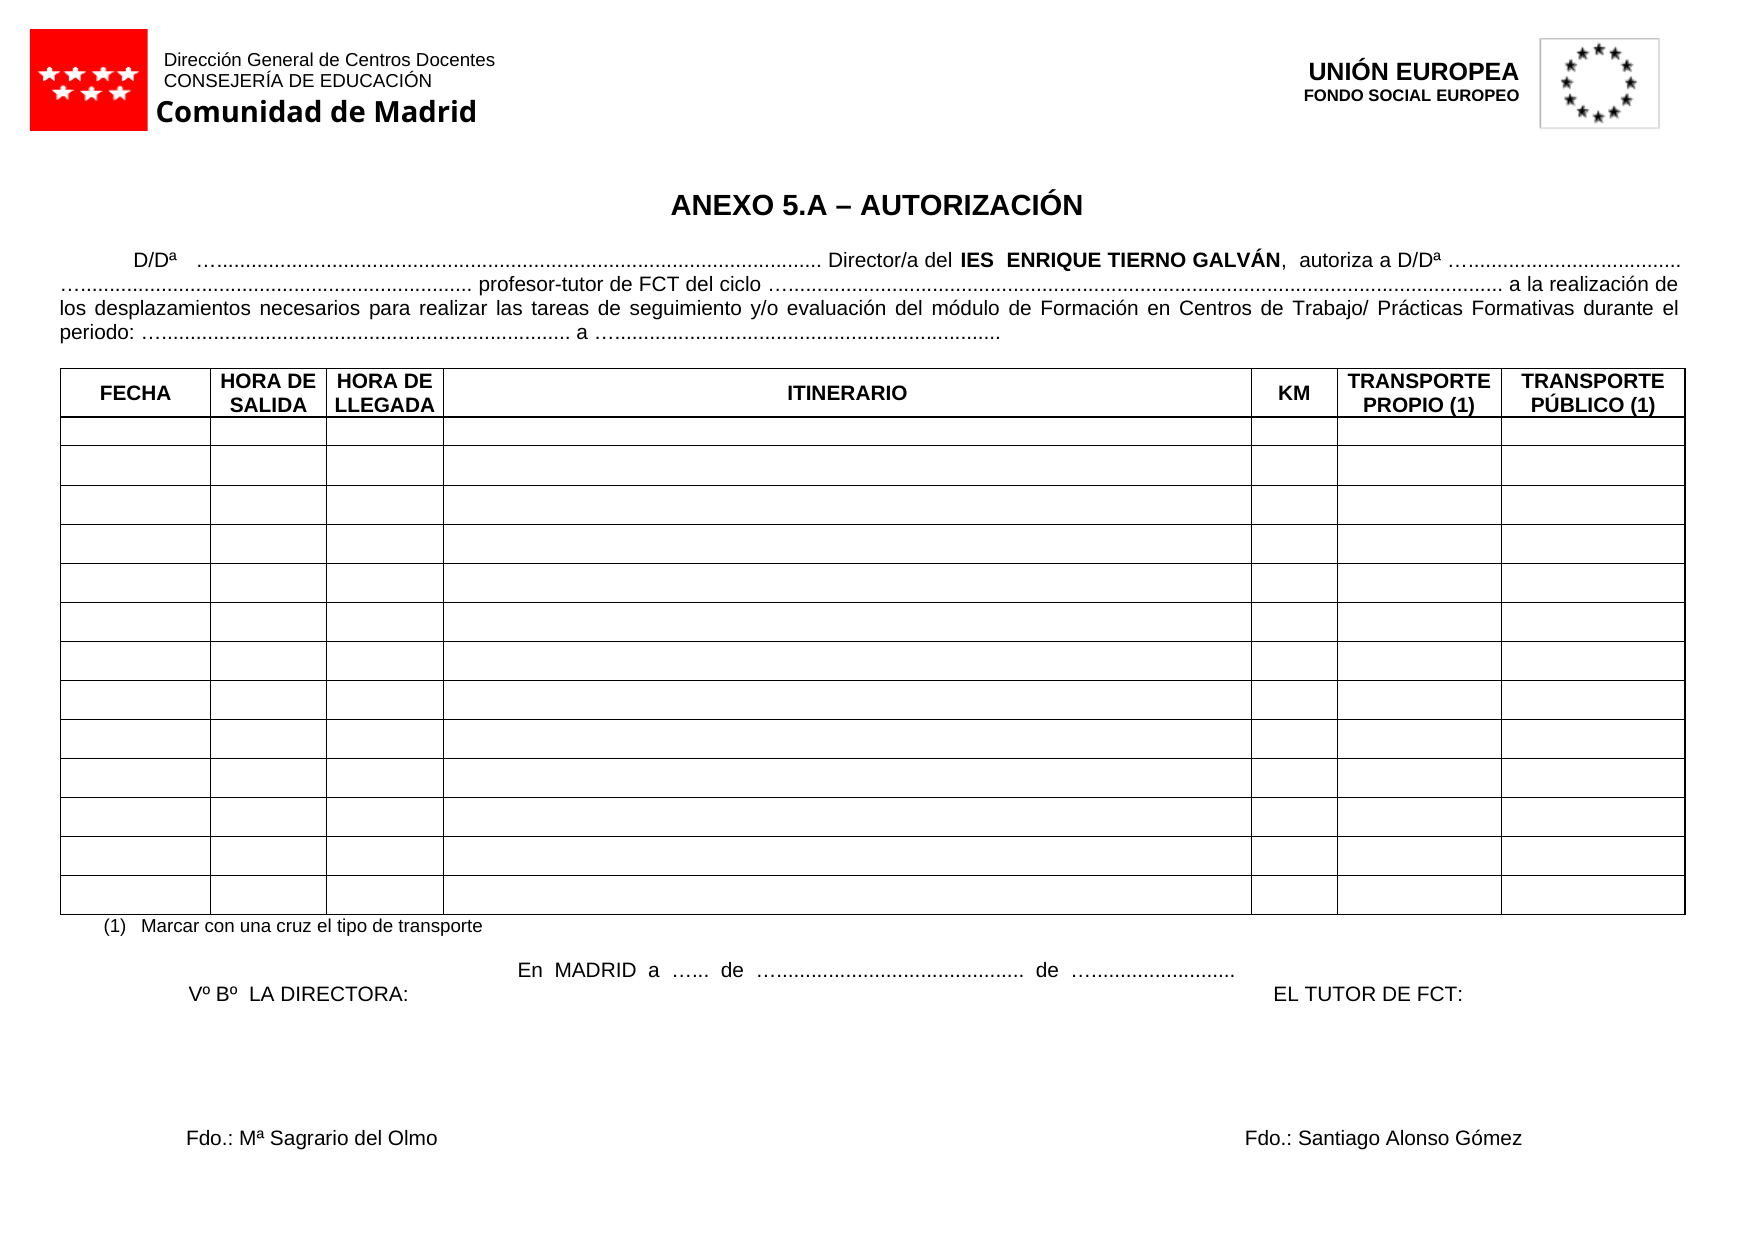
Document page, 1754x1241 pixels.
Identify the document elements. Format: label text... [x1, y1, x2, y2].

text Vº Bº LA DIRECTORA: EL TUTOR DE FCT: [29, 982, 1724, 1006]
text Dirección General de Centros Docentes [148, 48, 597, 70]
text UNIÓN EUROPEA [1251, 57, 1519, 85]
table_cell [1502, 525, 1684, 563]
picture [29, 29, 148, 131]
table_cell [444, 720, 1251, 758]
table_header HORA DE LLEGADA [327, 369, 443, 416]
table_cell [327, 642, 443, 680]
table_cell [61, 837, 210, 875]
table_cell [1338, 681, 1501, 719]
table_cell [1338, 418, 1501, 445]
table_cell [211, 525, 326, 563]
text Fdo.: Mª Sagrario del Olmo Fdo.: Santiago Alonso Gómez [29, 1126, 1724, 1150]
table_cell [327, 525, 443, 563]
table_cell [211, 720, 326, 758]
table_cell [1252, 446, 1337, 484]
table_cell [211, 642, 326, 680]
table_cell [444, 564, 1251, 602]
table_cell [211, 564, 326, 602]
table_cell [444, 418, 1251, 445]
table_cell [327, 418, 443, 445]
table_cell [444, 525, 1251, 563]
table_cell [211, 876, 326, 914]
table_cell [61, 418, 210, 445]
table_cell [444, 681, 1251, 719]
table_cell [1252, 564, 1337, 602]
table_cell [1252, 798, 1337, 836]
table_cell [1338, 759, 1501, 797]
table_header KM [1252, 369, 1337, 416]
table_cell [1338, 446, 1501, 484]
table_cell [61, 798, 210, 836]
table_cell [211, 681, 326, 719]
table_cell [327, 486, 443, 523]
table_cell [61, 759, 210, 797]
table_cell [211, 446, 326, 484]
table_cell [1252, 876, 1337, 914]
table_cell [1502, 681, 1684, 719]
table_cell [1502, 486, 1684, 523]
table_cell [327, 876, 443, 914]
table_cell [1252, 486, 1337, 523]
table_cell [1502, 876, 1684, 914]
table_cell [211, 603, 326, 641]
table_cell [444, 642, 1251, 680]
table_cell [444, 603, 1251, 641]
table_cell [1338, 720, 1501, 758]
table_cell [1338, 798, 1501, 836]
table_cell [1502, 446, 1684, 484]
table_cell [1252, 837, 1337, 875]
table_cell [1502, 759, 1684, 797]
table_cell [1252, 681, 1337, 719]
table_cell [1252, 642, 1337, 680]
text FONDO SOCIAL EUROPEO [1251, 85, 1519, 104]
table_cell [211, 418, 326, 445]
table_cell [211, 486, 326, 523]
table_cell [211, 837, 326, 875]
table_cell [1252, 720, 1337, 758]
table_cell [444, 446, 1251, 484]
table_header FECHA [61, 369, 210, 416]
table_cell [1252, 418, 1337, 445]
table_cell [1502, 798, 1684, 836]
table_cell [1502, 720, 1684, 758]
table_cell [444, 486, 1251, 523]
text ANEXO 5.A – AUTORIZACIÓN [29, 188, 1724, 221]
table_cell [1338, 642, 1501, 680]
table_cell [1338, 603, 1501, 641]
table_cell [61, 681, 210, 719]
text En MADRID a …... de …........................................... de …......................... [29, 958, 1724, 982]
table_cell [61, 876, 210, 914]
table_cell [1252, 525, 1337, 563]
table_cell [1502, 418, 1684, 445]
table_cell [444, 876, 1251, 914]
table_cell [1338, 525, 1501, 563]
text D/Dª …......................................................................................................... Director/a del IES ENRIQUE TIERNO GALVÁN, autoriza a D/Dª …..................................... ….................................................................... profesor-tutor de FCT del ciclo …............................................................................................................................ a la realización de los desplazamientos necesarios para realizar las tareas de seguimiento y/o evaluación del módulo de Formación en Centros de Trabajo/ Prácticas Formativas durante el periodo: …....................................................................... a …................................................................... [59, 248, 1682, 343]
table_cell [444, 759, 1251, 797]
table_cell [1338, 486, 1501, 523]
table_cell [1502, 642, 1684, 680]
table_cell [61, 720, 210, 758]
table_cell [61, 564, 210, 602]
table_cell [327, 603, 443, 641]
table_header TRANSPORTE PÚBLICO (1) [1502, 369, 1684, 416]
text CONSEJERÍA DE EDUCACIÓN [148, 70, 597, 92]
table_header ITINERARIO [444, 369, 1251, 416]
table_cell [327, 759, 443, 797]
table_cell [327, 837, 443, 875]
table_cell [61, 642, 210, 680]
table_header TRANSPORTE PROPIO (1) [1338, 369, 1501, 416]
table_cell [61, 525, 210, 563]
table_cell [327, 798, 443, 836]
table_cell [444, 837, 1251, 875]
table_cell [61, 486, 210, 523]
table_cell [327, 446, 443, 484]
table_cell [1252, 759, 1337, 797]
table_cell [1502, 564, 1684, 602]
table_cell [444, 798, 1251, 836]
table_cell [327, 681, 443, 719]
list Marcar con una cruz el tipo de transporte [103, 915, 1724, 937]
table_cell [61, 446, 210, 484]
table_cell [1338, 876, 1501, 914]
table_cell [327, 564, 443, 602]
table_header HORA DE SALIDA [211, 369, 326, 416]
table_cell [1338, 564, 1501, 602]
table_cell [1502, 837, 1684, 875]
table_cell [1338, 837, 1501, 875]
table_cell [211, 759, 326, 797]
table_cell [1502, 603, 1684, 641]
table_cell [327, 720, 443, 758]
table_cell [61, 603, 210, 641]
table_cell [1252, 603, 1337, 641]
text Comunidad de Madrid [148, 92, 598, 131]
table_cell [211, 798, 326, 836]
